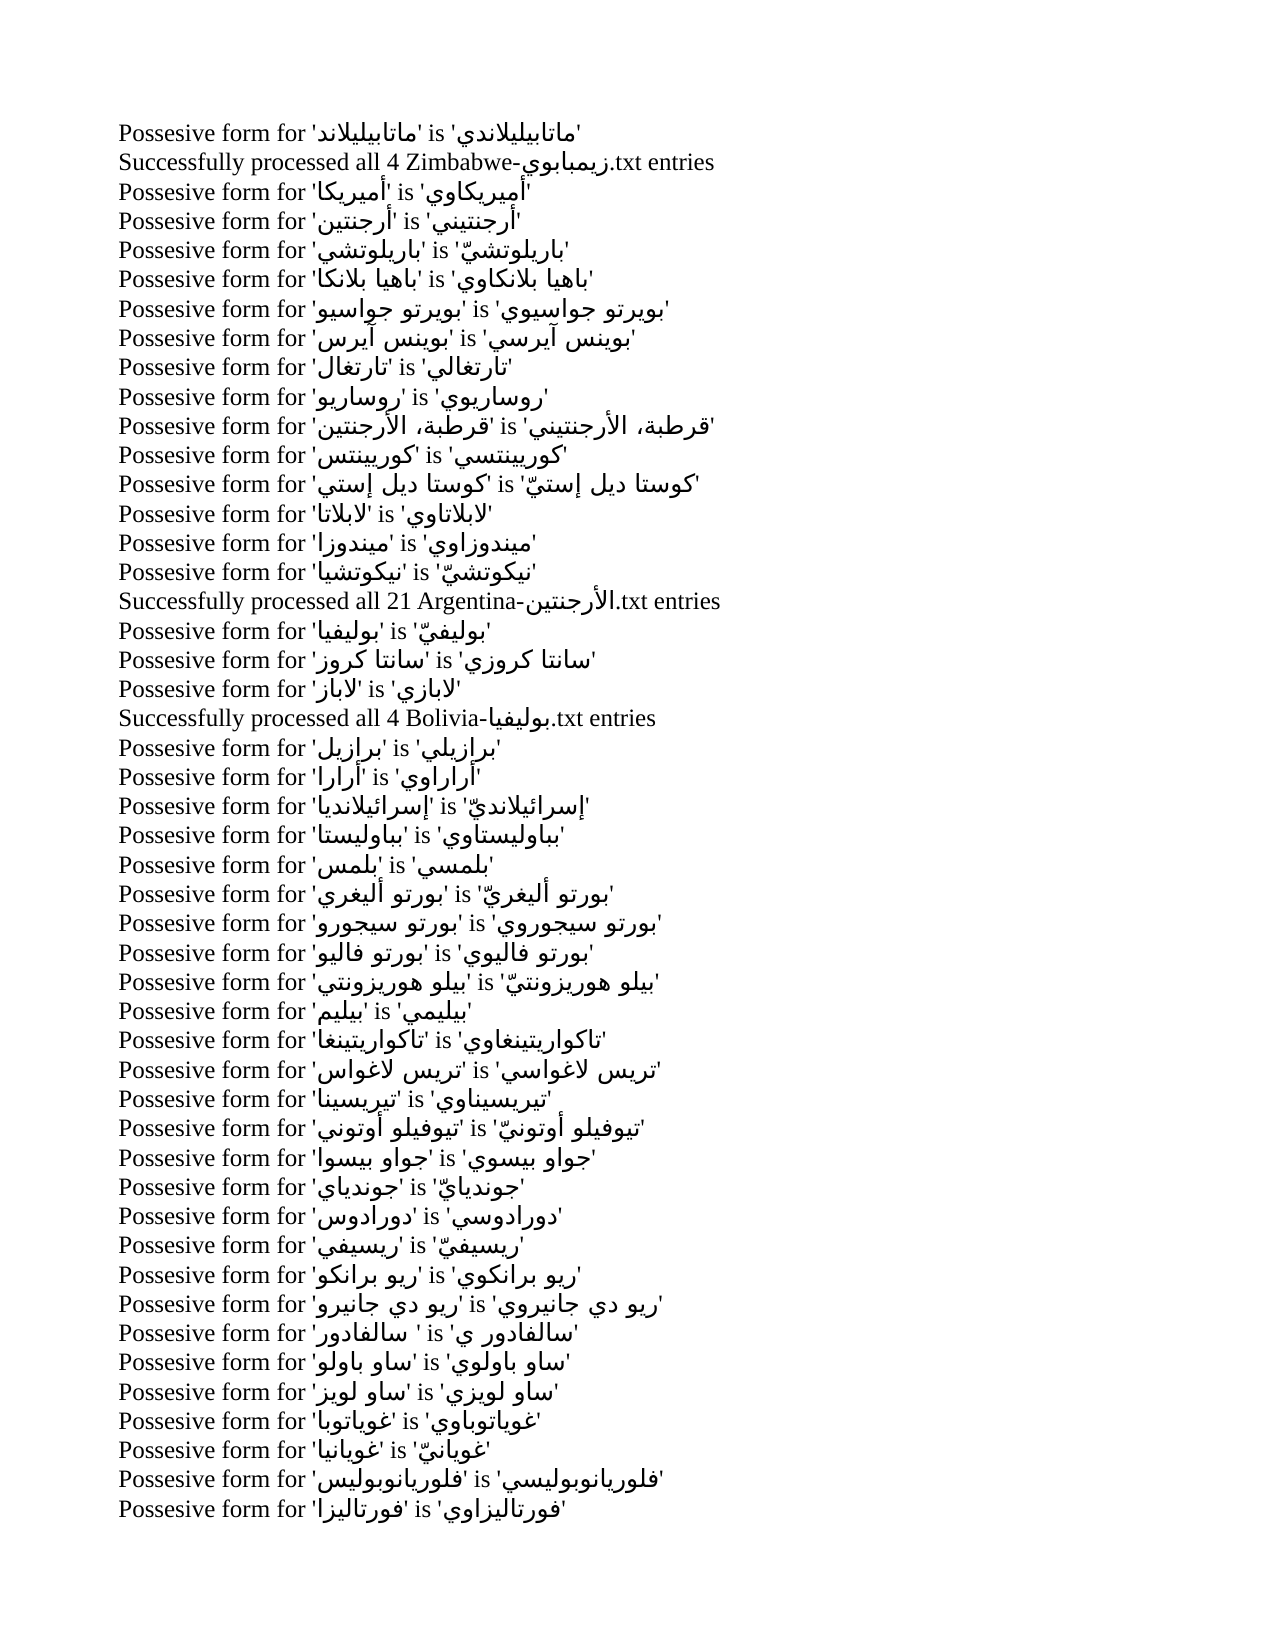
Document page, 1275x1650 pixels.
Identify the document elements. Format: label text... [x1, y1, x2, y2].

text Possesive form for 'تريس لاغواس' is 'تريس لاغواسي' [118, 1055, 1157, 1084]
text Possesive form for 'بيلو هوريزونتي' is 'بيلو هوريزونتيّ' [118, 967, 1157, 996]
text Possesive form for 'غوياتوبا' is 'غوياتوباوي' [118, 1406, 1157, 1435]
text Possesive form for 'فلوريانوبوليس' is 'فلوريانوبوليسي' [118, 1464, 1157, 1494]
text Possesive form for 'لاباز' is 'لابازي' [118, 674, 1157, 703]
text Possesive form for 'نيكوتشيا' is 'نيكوتشيّ' [118, 557, 1157, 586]
text Possesive form for 'أميريكا' is 'أميريكاوي' [118, 177, 1157, 206]
text Possesive form for 'ساو لويز' is 'ساو لويزي' [118, 1377, 1157, 1406]
text Possesive form for 'باهيا بلانكا' is 'باهيا بلانكاوي' [118, 264, 1157, 294]
text Possesive form for 'ساو باولو' is 'ساو باولوي' [118, 1347, 1157, 1377]
text Possesive form for 'بوينس آيرس' is 'بوينس آيرسي' [118, 323, 1157, 352]
text Possesive form for 'كوريينتس' is 'كوريينتسي' [118, 440, 1157, 469]
text Successfully processed all 4 Bolivia-بوليفيا.txt entries [118, 703, 1157, 733]
text Possesive form for 'جواو بيسوا' is 'جواو بيسوي' [118, 1143, 1157, 1172]
text Possesive form for 'باريلوتشي' is 'باريلوتشيّ' [118, 235, 1157, 264]
text Possesive form for 'تيريسينا' is 'تيريسيناوي' [118, 1084, 1157, 1113]
text Successfully processed all 4 Zimbabwe-زيمبابوي.txt entries [118, 147, 1157, 177]
text Possesive form for 'قرطبة، الأرجنتين' is 'قرطبة، الأرجنتيني' [118, 411, 1157, 440]
text Possesive form for 'بباوليستا' is 'بباوليستاوي' [118, 821, 1157, 850]
text Possesive form for 'لابلاتا' is 'لابلاتاوي' [118, 499, 1157, 528]
text Possesive form for 'إسرائيلانديا' is 'إسرائيلانديّ' [118, 791, 1157, 821]
text Possesive form for 'ريو برانكو' is 'ريو برانكوي' [118, 1260, 1157, 1289]
text Possesive form for 'ريو دي جانيرو' is 'ريو دي جانيروي' [118, 1289, 1157, 1318]
text Possesive form for 'تيوفيلو أوتوني' is 'تيوفيلو أوتونيّ' [118, 1113, 1157, 1143]
text Possesive form for 'بويرتو جواسيو' is 'بويرتو جواسيوي' [118, 294, 1157, 323]
text Possesive form for 'بورتو فاليو' is 'بورتو فاليوي' [118, 938, 1157, 967]
text Possesive form for 'أرجنتين' is 'أرجنتيني' [118, 206, 1157, 235]
text Possesive form for 'أرارا' is 'أراراوي' [118, 762, 1157, 791]
text Possesive form for 'بورتو أليغري' is 'بورتو أليغريّ' [118, 879, 1157, 908]
text Possesive form for 'بوليفيا' is 'بوليفيّ' [118, 616, 1157, 645]
text Possesive form for 'سانتا كروز' is 'سانتا كروزي' [118, 645, 1157, 674]
text Possesive form for 'بيليم' is 'بيليمي' [118, 996, 1157, 1026]
text Possesive form for 'تارتغال' is 'تارتغالي' [118, 352, 1157, 382]
text Possesive form for 'دورادوس' is 'دورادوسي' [118, 1201, 1157, 1230]
text Possesive form for 'ميندوزا' is 'ميندوزاوي' [118, 528, 1157, 557]
text Possesive form for 'كوستا ديل إستي' is 'كوستا ديل إستيّ' [118, 469, 1157, 499]
text Possesive form for 'روساريو' is 'روساريوي' [118, 382, 1157, 411]
text Possesive form for 'سالفادور ' is 'سالفادور ي' [118, 1318, 1157, 1347]
text Possesive form for 'فورتاليزا' is 'فورتاليزاوي' [118, 1494, 1157, 1523]
text Successfully processed all 21 Argentina-الأرجنتين.txt entries [118, 586, 1157, 616]
text Possesive form for 'ريسيفي' is 'ريسيفيّ' [118, 1230, 1157, 1260]
text Possesive form for 'تاكواريتينغا' is 'تاكواريتينغاوي' [118, 1026, 1157, 1055]
text Possesive form for 'جوندياي' is 'جونديايّ' [118, 1172, 1157, 1201]
text Possesive form for 'بورتو سيجورو' is 'بورتو سيجوروي' [118, 908, 1157, 938]
text Possesive form for 'غويانيا' is 'غويانيّ' [118, 1435, 1157, 1464]
text Possesive form for 'بلمس' is 'بلمسي' [118, 850, 1157, 879]
text Possesive form for 'برازيل' is 'برازيلي' [118, 733, 1157, 762]
text Possesive form for 'ماتابيليلاند' is 'ماتابيليلاندي' [118, 118, 1157, 147]
